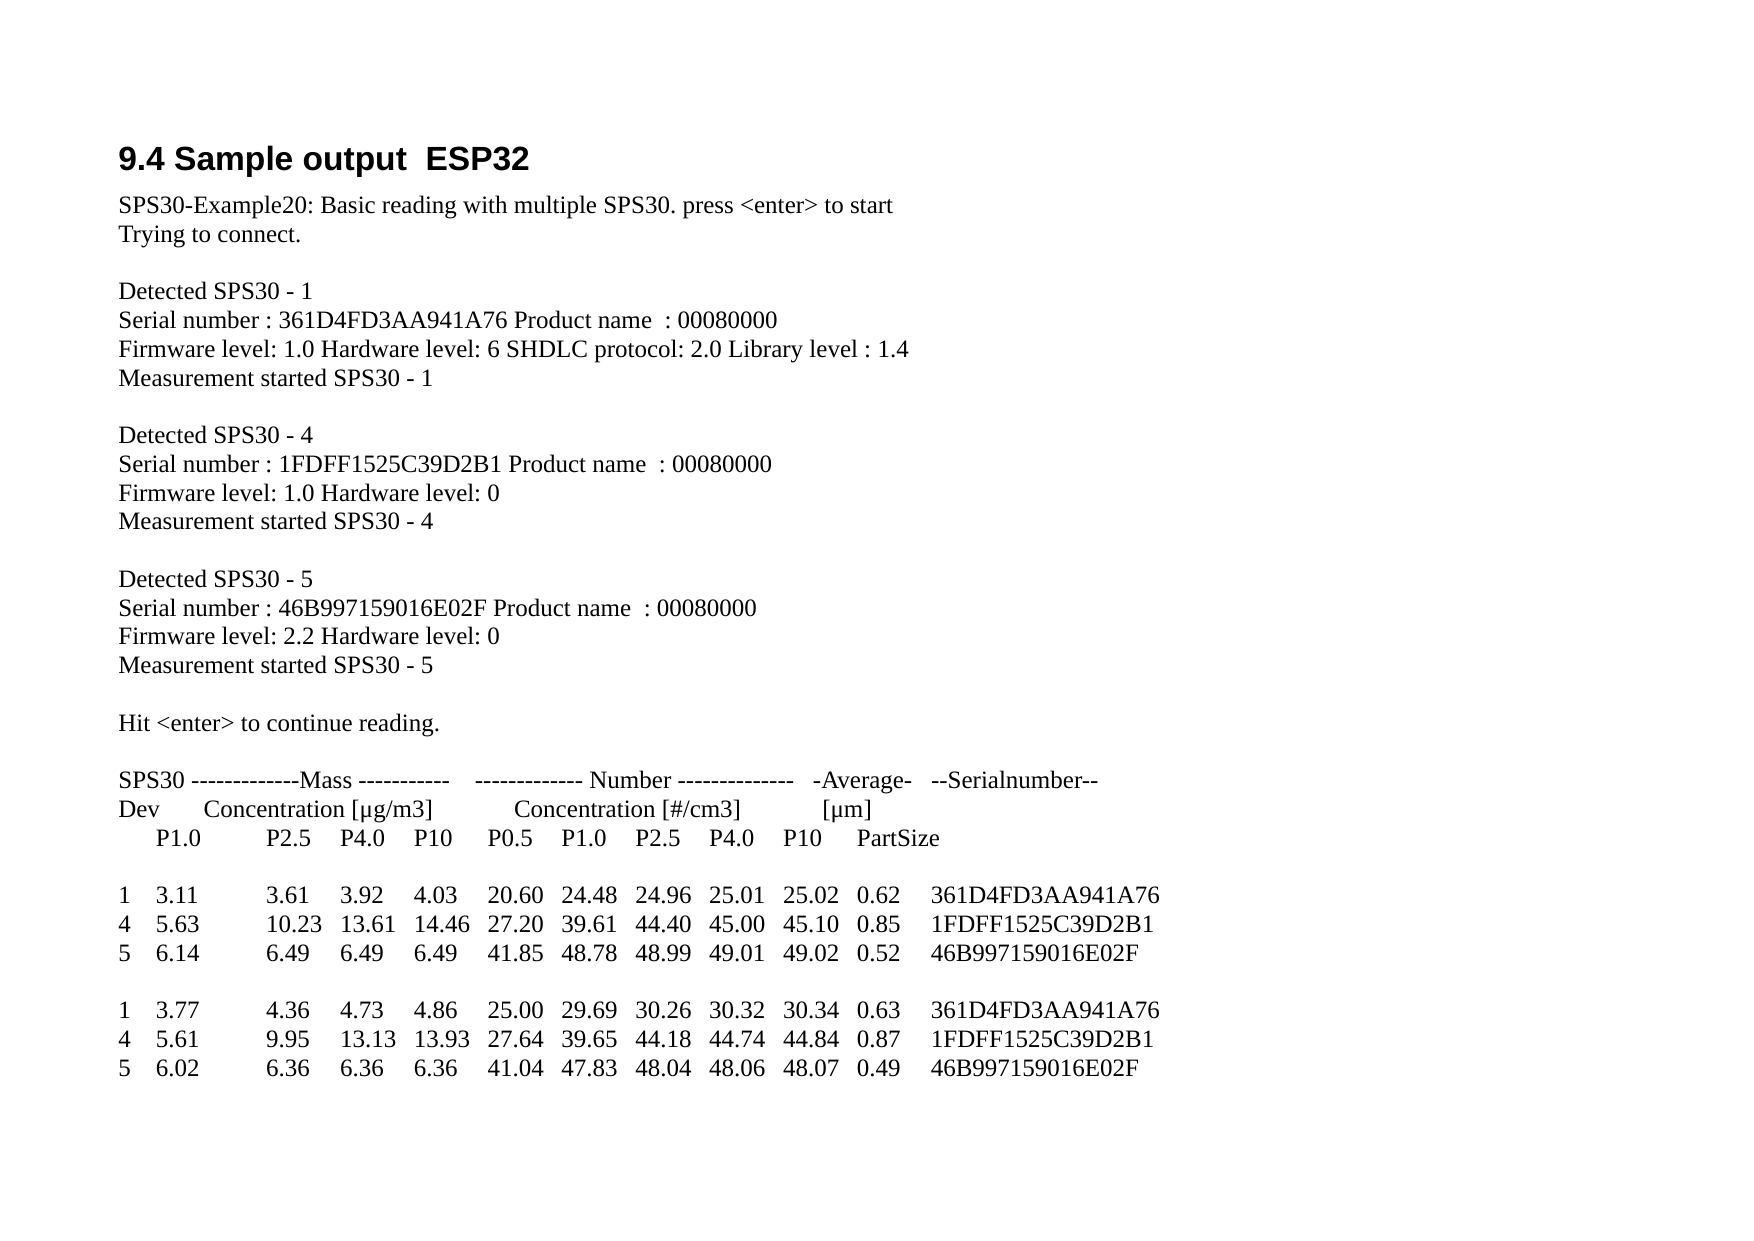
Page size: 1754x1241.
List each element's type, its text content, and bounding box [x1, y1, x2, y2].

text Serial number : 1FDFF1525C39D2B1 Product name : 00080000 [118, 449, 1636, 478]
text 4 5.61 9.95 13.13 13.93 27.64 39.65 44.18 44.74 44.84 0.87 1FDFF1525C39D2B1 [118, 1024, 1636, 1053]
text 4 5.63 10.23 13.61 14.46 27.20 39.61 44.40 45.00 45.10 0.85 1FDFF1525C39D2B1 [118, 909, 1636, 938]
text 5 6.14 6.49 6.49 6.49 41.85 48.78 48.99 49.01 49.02 0.52 46B997159016E02F [118, 938, 1636, 966]
text Detected SPS30 - 4 [118, 420, 1636, 449]
text Dev Concentration [μg/m3] Concentration [#/cm3] [μm] [118, 794, 1636, 823]
text Detected SPS30 - 1 [118, 276, 1636, 305]
text Firmware level: 1.0 Hardware level: 6 SHDLC protocol: 2.0 Library level : 1.4 [118, 334, 1636, 363]
text Measurement started SPS30 - 1 [118, 363, 1636, 391]
text Hit <enter> to continue reading. [118, 708, 1636, 736]
text Firmware level: 2.2 Hardware level: 0 [118, 621, 1636, 650]
text Trying to connect. [118, 219, 1636, 248]
text 5 6.02 6.36 6.36 6.36 41.04 47.83 48.04 48.06 48.07 0.49 46B997159016E02F [118, 1053, 1636, 1081]
text SPS30 -------------Mass ----------- ------------- Number -------------- -Average- --Serialnumber-- [118, 765, 1636, 794]
subtitle 9.4 Sample output ESP32 [118, 139, 1636, 178]
text P1.0 P2.5 P4.0 P10 P0.5 P1.0 P2.5 P4.0 P10 PartSize [118, 823, 1636, 851]
text Serial number : 361D4FD3AA941A76 Product name : 00080000 [118, 305, 1636, 334]
text 1 3.11 3.61 3.92 4.03 20.60 24.48 24.96 25.01 25.02 0.62 361D4FD3AA941A76 [118, 880, 1636, 909]
text Serial number : 46B997159016E02F Product name : 00080000 [118, 593, 1636, 621]
text Detected SPS30 - 5 [118, 564, 1636, 593]
text Measurement started SPS30 - 4 [118, 506, 1636, 535]
text 1 3.77 4.36 4.73 4.86 25.00 29.69 30.26 30.32 30.34 0.63 361D4FD3AA941A76 [118, 995, 1636, 1024]
text SPS30-Example20: Basic reading with multiple SPS30. press <enter> to start [118, 190, 1636, 219]
text Measurement started SPS30 - 5 [118, 650, 1636, 679]
text Firmware level: 1.0 Hardware level: 0 [118, 478, 1636, 506]
